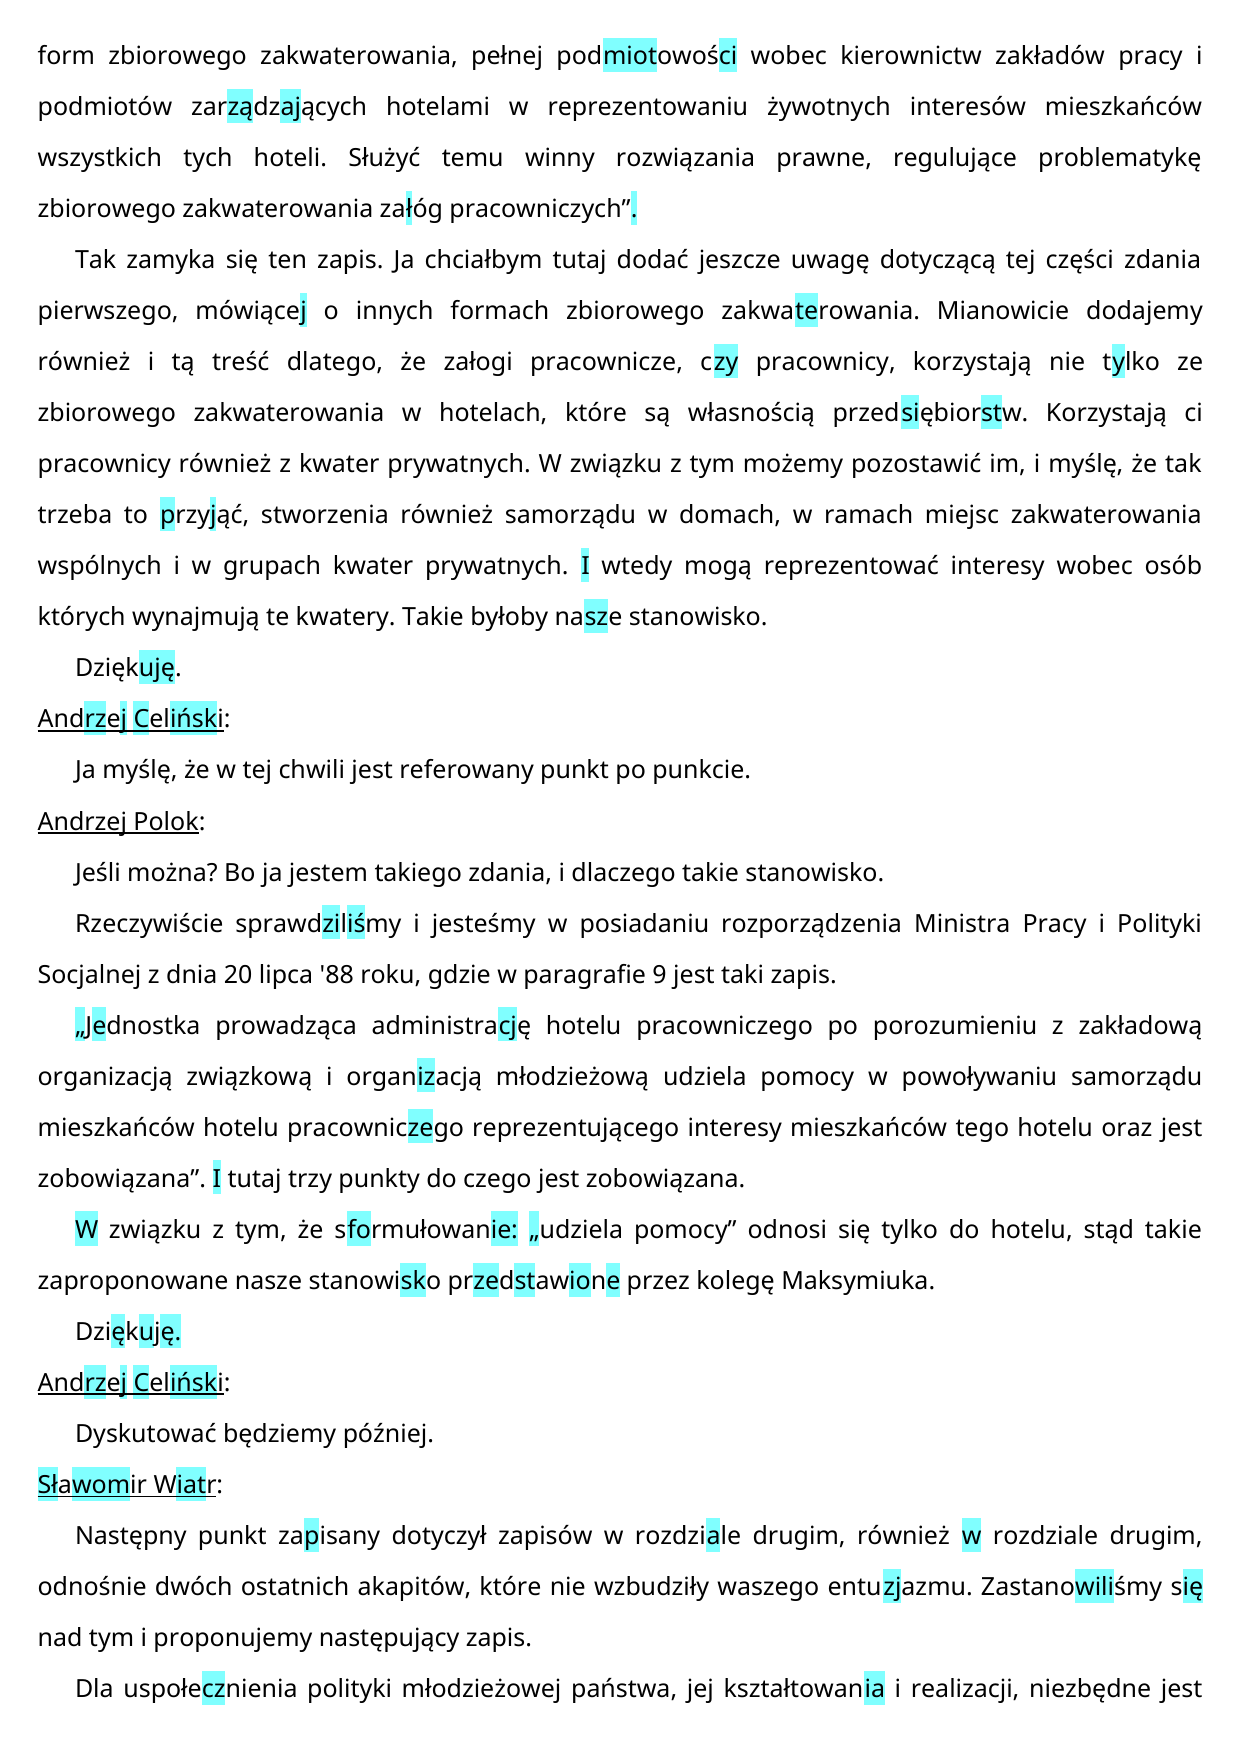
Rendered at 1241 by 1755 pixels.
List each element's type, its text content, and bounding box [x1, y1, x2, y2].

text Andrzej Polok: [37, 803, 1203, 837]
text Dla uspołecznienia polityki młodzieżowej państwa, jej kształtowania i realizacji, niezbędne jest [37, 1671, 1203, 1705]
text Andrzej Celiński: [37, 1364, 1203, 1399]
text form zbiorowego zakwaterowania, pełnej podmiotowości wobec kierownictw zakładów pracy i podmiotów zarządzających hotelami w reprezentowaniu żywotnych interesów mieszkańców wszystkich tych hoteli. Służyć temu winny rozwiązania prawne, regulujące problematykę zbiorowego zakwaterowania załóg pracowniczych”. [37, 37, 1203, 225]
text Dyskutować będziemy później. [37, 1416, 1203, 1450]
text Rzeczywiście sprawdziliśmy i jesteśmy w posiadaniu rozporządzenia Ministra Pracy i Polityki Socjalnej z dnia 20 lipca '88 roku, gdzie w paragrafie 9 jest taki zapis. [37, 905, 1203, 990]
text Dziękuję. [37, 1313, 1203, 1348]
text „Jednostka prowadząca administrację hotelu pracowniczego po porozumieniu z zakładową organizacją związkową i organizacją młodzieżową udziela pomocy w powoływaniu samorządu mieszkańców hotelu pracowniczego reprezentującego interesy mieszkańców tego hotelu oraz jest zobowiązana”. I tutaj trzy punkty do czego jest zobowiązana. [37, 1007, 1203, 1194]
text Jeśli można? Bo ja jestem takiego zdania, i dlaczego takie stanowisko. [37, 854, 1203, 888]
text Sławomir Wiatr: [37, 1467, 1203, 1501]
text W związku z tym, że sformułowanie: „udziela pomocy” odnosi się tylko do hotelu, stąd takie zaproponowane nasze stanowisko przedstawione przez kolegę Maksymiuka. [37, 1211, 1203, 1297]
text Dziękuję. [37, 650, 1203, 684]
text Tak zamyka się ten zapis. Ja chciałbym tutaj dodać jeszcze uwagę dotyczącą tej części zdania pierwszego, mówiącej o innych formach zbiorowego zakwaterowania. Mianowicie dodajemy również i tą treść dlatego, że załogi pracownicze, czy pracownicy, korzystają nie tylko ze zbiorowego zakwaterowania w hotelach, które są własnością przedsiębiorstw. Korzystają ci pracownicy również z kwater prywatnych. W związku z tym możemy pozostawić im, i myślę, że tak trzeba to przyjąć, stworzenia również samorządu w domach, w ramach miejsc zakwaterowania wspólnych i w grupach kwater prywatnych. I wtedy mogą reprezentować interesy wobec osób których wynajmują te kwatery. Takie byłoby nasze stanowisko. [37, 242, 1203, 633]
text Następny punkt zapisany dotyczył zapisów w rozdziale drugim, również w rozdziale drugim, odnośnie dwóch ostatnich akapitów, które nie wzbudziły waszego entuzjazmu. Zastanowiliśmy się nad tym i proponujemy następujący zapis. [37, 1518, 1203, 1654]
text Andrzej Celiński: [37, 701, 1203, 735]
text Ja myślę, że w tej chwili jest referowany punkt po punkcie. [37, 752, 1203, 786]
